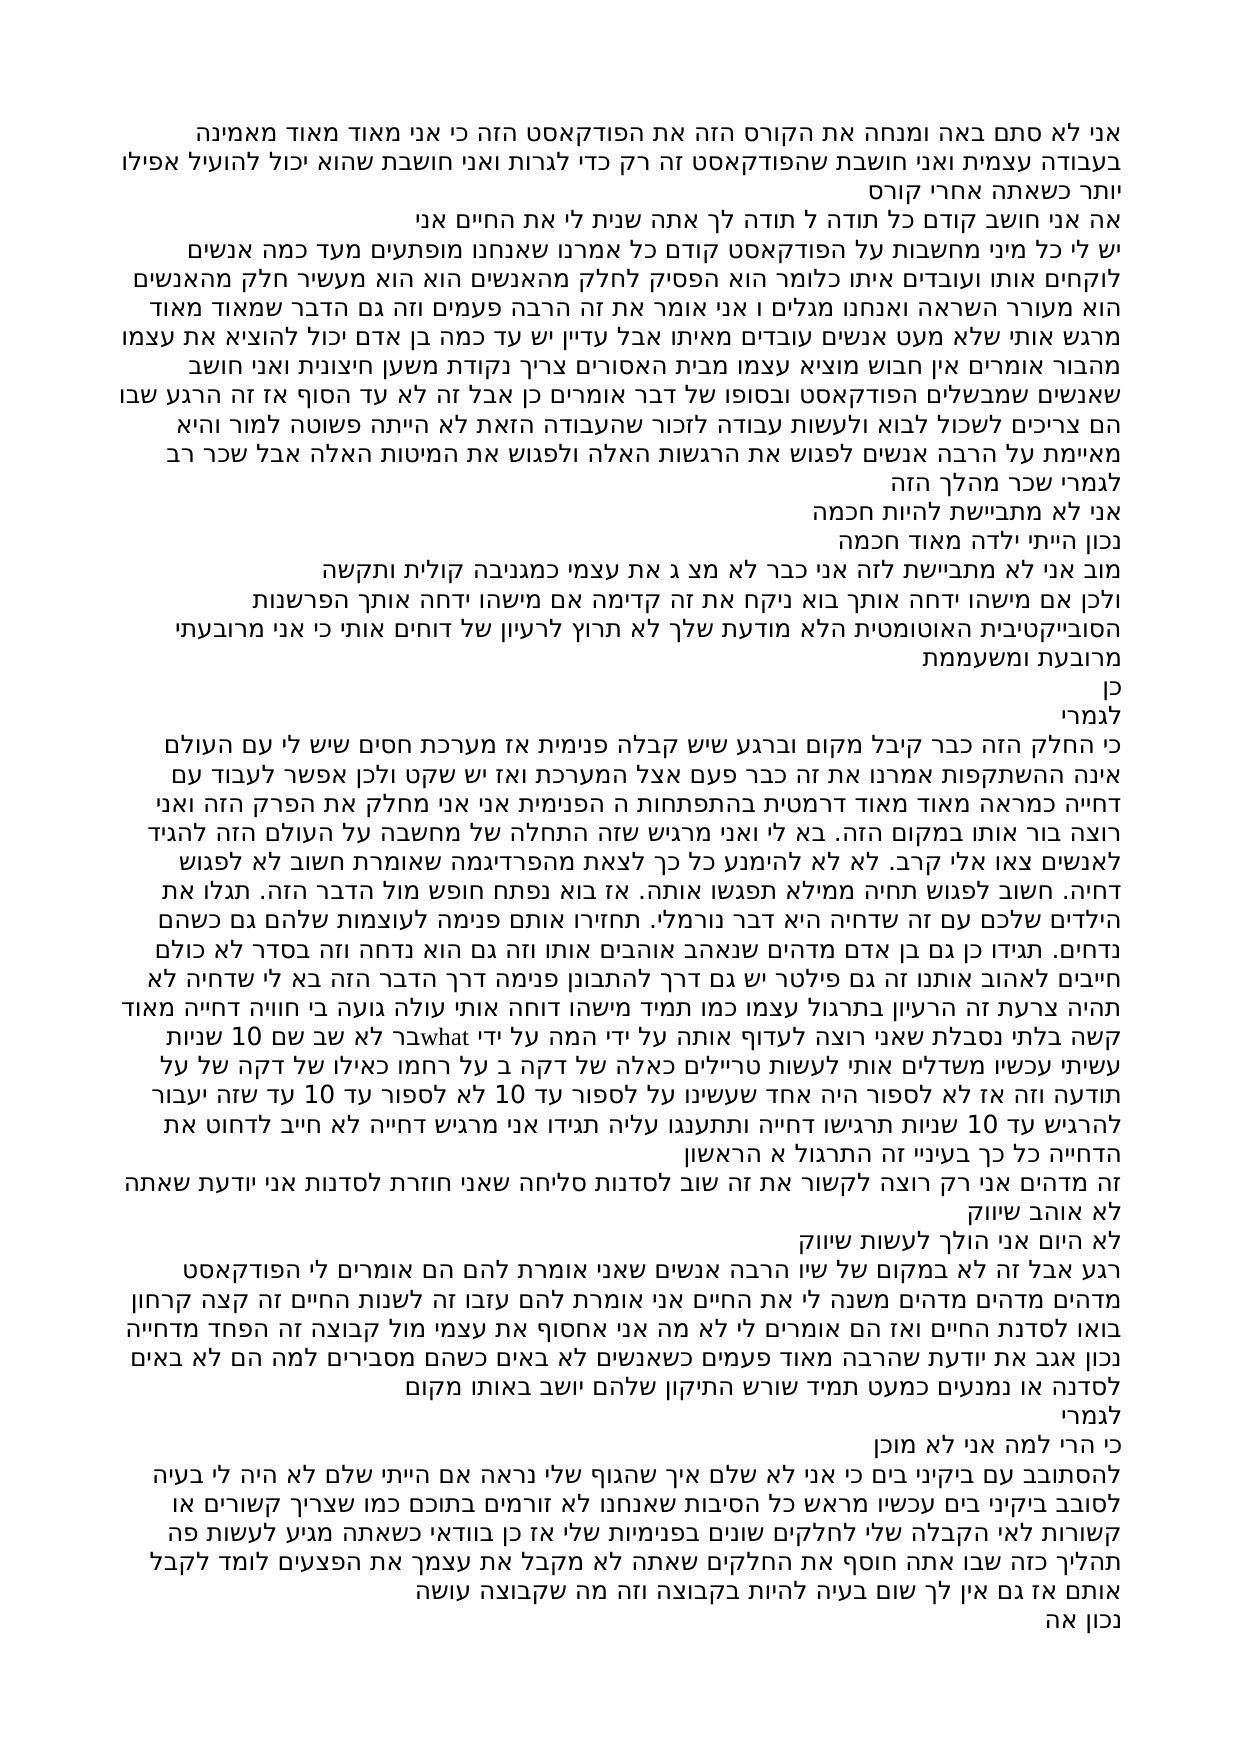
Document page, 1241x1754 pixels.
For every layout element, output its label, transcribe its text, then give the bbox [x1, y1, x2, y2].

text לא היום אני הולך לעשות שיווק [118, 1227, 1122, 1256]
text לגמרי שכר מהלך הזה [118, 468, 1122, 497]
text כי החלק הזה כבר קיבל מקום וברגע שיש קבלה פנימית אז מערכת חסים שיש לי עם העולם אינה ההשתקפות אמרנו את זה כבר פעם אצל המערכת ואז יש שקט ולכן אפשר לעבוד עם דחייה כמראה מאוד מאוד דרמטית בהתפתחות ה הפנימית אני אני מחלק את הפרק הזה ואני רוצה בור אותו במקום הזה. בא לי ואני מרגיש שזה התחלה של מחשבה על העולם הזה להגיד לאנשים צאו אלי קרב. לא לא להימנע כל כך לצאת מהפרדיגמה שאומרת חשוב לא לפגוש דחיה. חשוב לפגוש תחיה ממילא תפגשו אותה. אז בוא נפתח חופש מול הדבר הזה. תגלו את הילדים שלכם עם זה שדחיה היא דבר נורמלי. תחזירו אותם פנימה לעוצמות שלהם גם כשהם נדחים. תגידו כן גם בן אדם מדהים שנאהב אוהבים אותו וזה גם הוא נדחה וזה בסדר לא כולם חייבים לאהוב אותנו זה גם פילטר יש גם דרך להתבונן פנימה דרך הדבר הזה בא לי שדחיה לא תהיה צרעת זה הרעיון בתרגול עצמו כמו תמיד מישהו דוחה אותי עולה גועה בי חוויה דחייה מאוד קשה בלתי נסבלת שאני רוצה לעדוף אותה על ידי המה על ידי whatבר לא שב שם 10 שניות עשיתי עכשיו משדלים אותי לעשות טריילים כאלה של דקה ב על רחמו כאילו של דקה של על תודעה וזה אז לא לספור היה אחד שעשינו על לספור עד 10 לא לספור עד 10 עד שזה יעבור להרגיש עד 10 שניות תרגישו דחייה ותתענגו עליה תגידו אני מרגיש דחייה לא חייב לדחוט את הדחייה כל כך בעיניי זה התרגול א הראשון [118, 731, 1122, 1168]
text אני לא סתם באה ומנחה את הקורס הזה את הפודקאסט הזה כי אני מאוד מאוד מאמינה בעבודה עצמית ואני חושבת שהפודקאסט זה רק כדי לגרות ואני חושבת שהוא יכול להועיל אפילו יותר כשאתה אחרי קורס [118, 118, 1122, 206]
text כי הרי למה אני לא מוכן [118, 1431, 1122, 1460]
text נכון אה [118, 1606, 1122, 1635]
text לגמרי [118, 1402, 1122, 1431]
text ולכן אם מישהו ידחה אותך בוא ניקח את זה קדימה אם מישהו ידחה אותך הפרשנות הסובייקטיבית האוטומטית הלא מודעת שלך לא תרוץ לרעיון של דוחים אותי כי אני מרובעתי מרובעת ומשעממת [118, 585, 1122, 672]
text להסתובב עם ביקיני בים כי אני לא שלם איך שהגוף שלי נראה אם הייתי שלם לא היה לי בעיה לסובב ביקיני בים עכשיו מראש כל הסיבות שאנחנו לא זורמים בתוכם כמו שצריך קשורים או קשורות לאי הקבלה שלי לחלקים שונים בפנימיות שלי אז כן בוודאי כשאתה מגיע לעשות פה תהליך כזה שבו אתה חוסף את החלקים שאתה לא מקבל את עצמך את הפצעים לומד לקבל אותם אז גם אין לך שום בעיה להיות בקבוצה וזה מה שקבוצה עושה [118, 1460, 1122, 1606]
text מוב אני לא מתביישת לזה אני כבר לא מצ ג את עצמי כמגניבה קולית ותקשה [118, 556, 1122, 585]
text יש לי כל מיני מחשבות על הפודקאסט קודם כל אמרנו שאנחנו מופתעים מעד כמה אנשים לוקחים אותו ועובדים איתו כלומר הוא הפסיק לחלק מהאנשים הוא הוא מעשיר חלק מהאנשים הוא מעורר השראה ואנחנו מגלים ו אני אומר את זה הרבה פעמים וזה גם הדבר שמאוד מאוד מרגש אותי שלא מעט אנשים עובדים מאיתו אבל עדיין יש עד כמה בן אדם יכול להוציא את עצמו מהבור אומרים אין חבוש מוציא עצמו מבית האסורים צריך נקודת משען חיצונית ואני חושב שאנשים שמבשלים הפודקאסט ובסופו של דבר אומרים כן אבל זה לא עד הסוף אז זה הרגע שבו הם צריכים לשכול לבוא ולעשות עבודה לזכור שהעבודה הזאת לא הייתה פשוטה למור והיא מאיימת על הרבה אנשים לפגוש את הרגשות האלה ולפגוש את המיטות האלה אבל שכר רב [118, 235, 1122, 468]
text לגמרי [118, 701, 1122, 731]
text זה מדהים אני רק רוצה לקשור את זה שוב לסדנות סליחה שאני חוזרת לסדנות אני יודעת שאתה לא אוהב שיווק [118, 1168, 1122, 1227]
text אני לא מתביישת להיות חכמה [118, 497, 1122, 526]
text נכון הייתי ילדה מאוד חכמה [118, 526, 1122, 556]
text כן [118, 672, 1122, 701]
text רגע אבל זה לא במקום של שיו הרבה אנשים שאני אומרת להם הם אומרים לי הפודקאסט מדהים מדהים מדהים משנה לי את החיים אני אומרת להם עזבו זה לשנות החיים זה קצה קרחון בואו לסדנת החיים ואז הם אומרים לי לא מה אני אחסוף את עצמי מול קבוצה זה הפחד מדחייה נכון אגב את יודעת שהרבה מאוד פעמים כשאנשים לא באים כשהם מסבירים למה הם לא באים לסדנה או נמנעים כמעט תמיד שורש התיקון שלהם יושב באותו מקום [118, 1256, 1122, 1402]
text אה אני חושב קודם כל תודה ל תודה לך אתה שנית לי את החיים אני [118, 206, 1122, 235]
